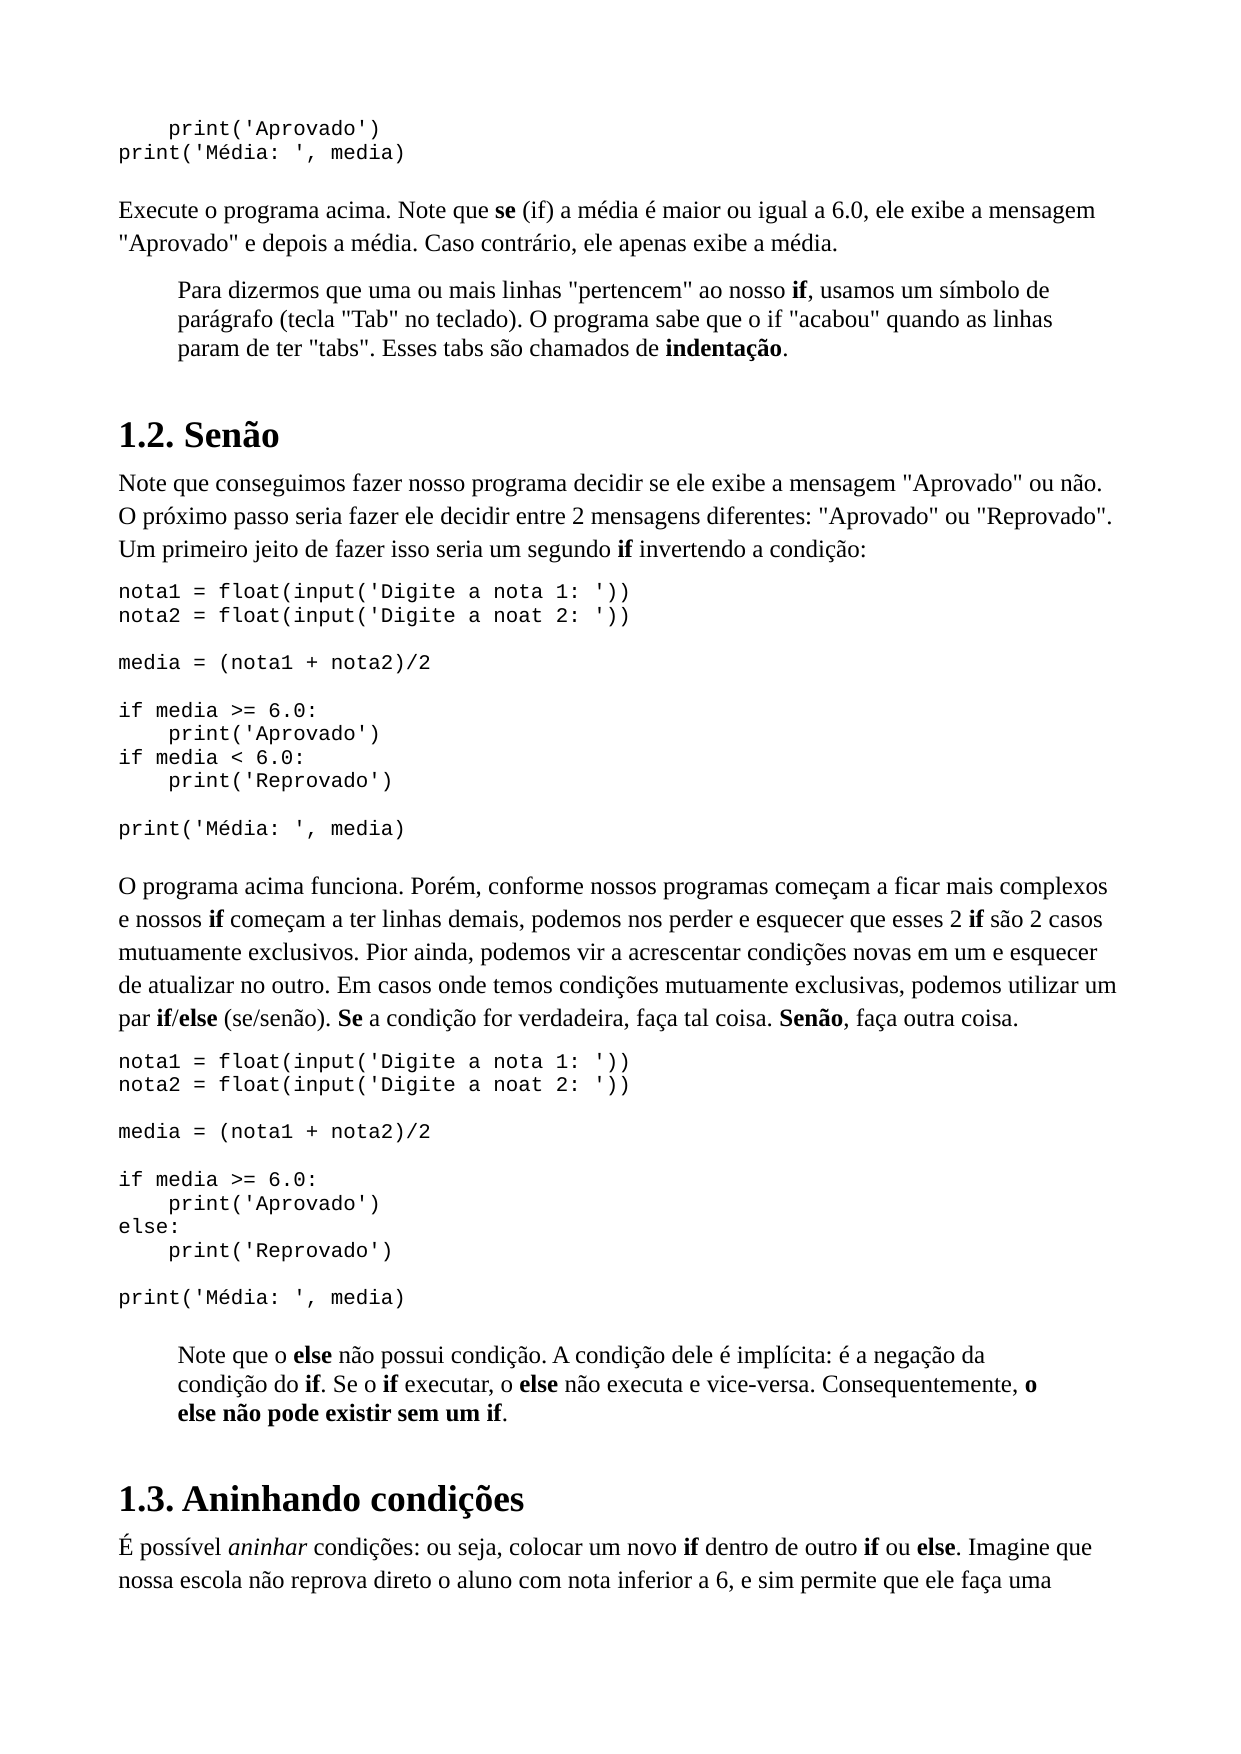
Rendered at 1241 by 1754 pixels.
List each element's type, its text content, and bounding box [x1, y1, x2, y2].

text print('Aprovado') [118, 1192, 1122, 1216]
subtitle 1.3. Aninhando condições [118, 1477, 1122, 1520]
text Note que conseguimos fazer nosso programa decidir se ele exibe a mensagem "Aprovado" ou não. O próximo passo seria fazer ele decidir entre 2 mensagens diferentes: "Aprovado" ou "Reprovado". Um primeiro jeito de fazer isso seria um segundo if invertendo a condição: [118, 468, 1122, 562]
subtitle 1.2. Senão [118, 412, 1122, 455]
text print('Média: ', media) [118, 142, 1122, 165]
text if media >= 6.0: [118, 699, 1122, 723]
text print('Aprovado') [118, 118, 1122, 142]
text nota1 = float(input('Digite a nota 1: ')) [118, 581, 1122, 605]
text O programa acima funciona. Porém, conforme nossos programas começam a ficar mais complexos e nossos if começam a ter linhas demais, podemos nos perder e esquecer que esses 2 if são 2 casos mutuamente exclusivos. Pior ainda, podemos vir a acrescentar condições novas em um e esquecer de atualizar no outro. Em casos onde temos condições mutuamente exclusivas, podemos utilizar um par if/else (se/senão). Se a condição for verdadeira, faça tal coisa. Senão, faça outra coisa. [118, 871, 1122, 1032]
text Para dizermos que uma ou mais linhas "pertencem" ao nosso if, usamos um símbolo de parágrafo (tecla "Tab" no teclado). O programa sabe que o if "acabou" quando as linhas param de ter "tabs". Esses tabs são chamados de indentação. [177, 276, 1063, 362]
text nota2 = float(input('Digite a noat 2: ')) [118, 605, 1122, 629]
text print('Aprovado') [118, 723, 1122, 747]
text Note que o else não possui condição. A condição dele é implícita: é a negação da condição do if. Se o if executar, o else não executa e vice-versa. Consequentemente, o else não pode existir sem um if. [177, 1340, 1063, 1426]
text Execute o programa acima. Note que se (if) a média é maior ou igual a 6.0, ele exibe a mensagem "Aprovado" e depois a média. Caso contrário, ele apenas exibe a média. [118, 195, 1122, 257]
text print('Média: ', media) [118, 818, 1122, 841]
text É possível aninhar condições: ou seja, colocar um novo if dentro de outro if ou else. Imagine que nossa escola não reprova direto o aluno com nota inferior a 6, e sim permite que ele faça uma [118, 1532, 1122, 1594]
text media = (nota1 + nota2)/2 [118, 652, 1122, 676]
text print('Reprovado') [118, 771, 1122, 794]
text nota2 = float(input('Digite a noat 2: ')) [118, 1074, 1122, 1098]
text nota1 = float(input('Digite a nota 1: ')) [118, 1051, 1122, 1074]
text if media >= 6.0: [118, 1169, 1122, 1192]
text media = (nota1 + nota2)/2 [118, 1122, 1122, 1145]
text print('Reprovado') [118, 1240, 1122, 1263]
text if media < 6.0: [118, 747, 1122, 771]
text print('Média: ', media) [118, 1287, 1122, 1311]
text else: [118, 1216, 1122, 1240]
